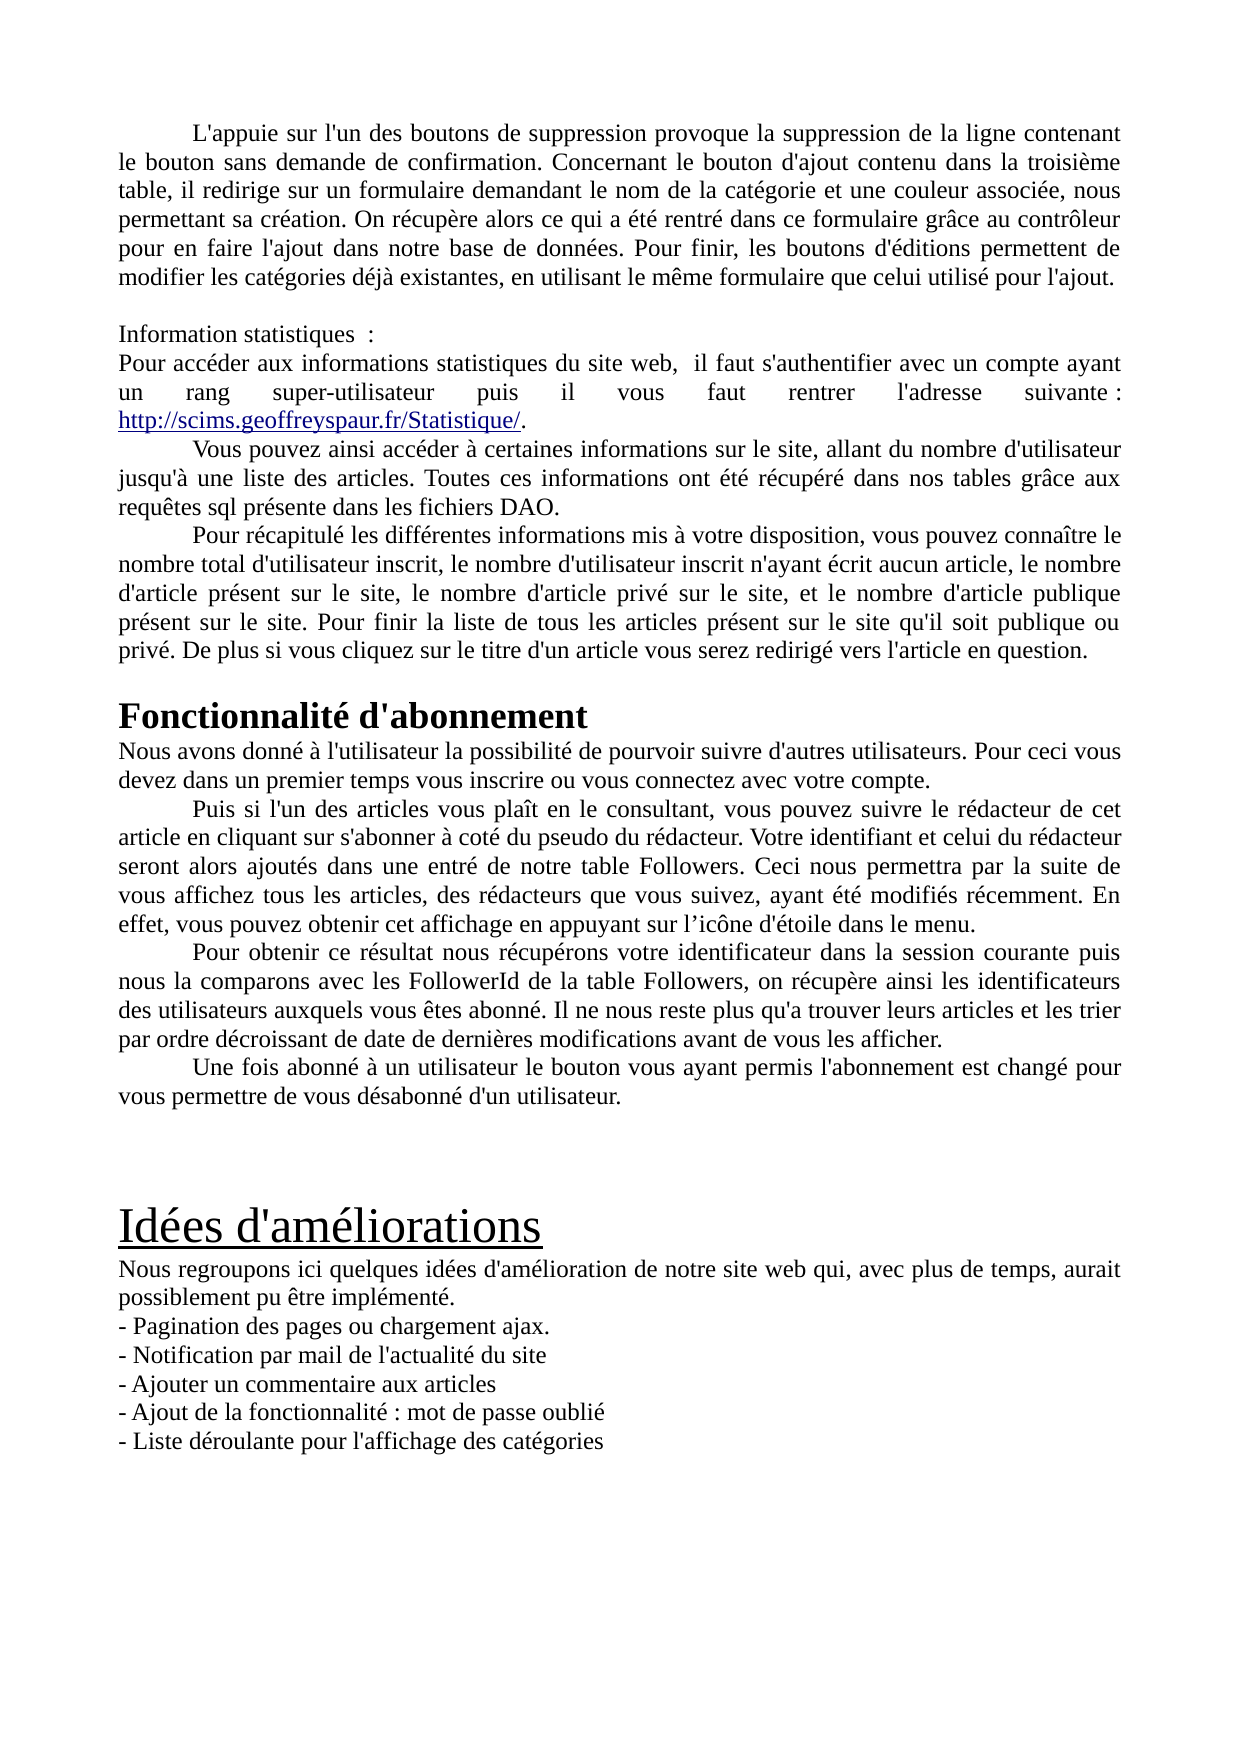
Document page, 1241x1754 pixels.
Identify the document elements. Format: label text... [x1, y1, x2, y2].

text Puis si l'un des articles vous plaît en le consultant, vous pouvez suivre le rédacteur de cet article en cliquant sur s'abonner à coté du pseudo du rédacteur. Votre identifiant et celui du rédacteur seront alors ajoutés dans une entré de notre table Followers. Ceci nous permettra par la suite de vous affichez tous les articles, des rédacteurs que vous suivez, ayant été modifiés récemment. En effet, vous pouvez obtenir cet affichage en appuyant sur l’icône d'étoile dans le menu. [118, 794, 1122, 937]
text Idées d'améliorations [118, 1196, 1122, 1254]
text Une fois abonné à un utilisateur le bouton vous ayant permis l'abonnement est changé pour vous permettre de vous désabonné d'un utilisateur. [118, 1052, 1122, 1110]
text - Pagination des pages ou chargement ajax. [118, 1311, 1122, 1340]
text Nous avons donné à l'utilisateur la possibilité de pourvoir suivre d'autres utilisateurs. Pour ceci vous devez dans un premier temps vous inscrire ou vous connectez avec votre compte. [118, 736, 1122, 794]
text Pour accéder aux informations statistiques du site web, il faut s'authentifier avec un compte ayant un rang super-utilisateur puis il vous faut rentrer l'adresse suivante : http://scims.geoffreyspaur.fr/Statistique/. [118, 348, 1122, 434]
text Pour récapitulé les différentes informations mis à votre disposition, vous pouvez connaître le nombre total d'utilisateur inscrit, le nombre d'utilisateur inscrit n'ayant écrit aucun article, le nombre d'article présent sur le site, le nombre d'article privé sur le site, et le nombre d'article publique présent sur le site. Pour finir la liste de tous les articles présent sur le site qu'il soit publique ou privé. De plus si vous cliquez sur le titre d'un article vous serez redirigé vers l'article en question. [118, 521, 1122, 664]
text Nous regroupons ici quelques idées d'amélioration de notre site web qui, avec plus de temps, aurait possiblement pu être implémenté. [118, 1254, 1122, 1311]
text - Ajout de la fonctionnalité : mot de passe oublié [118, 1397, 1122, 1426]
text - Ajouter un commentaire aux articles [118, 1369, 1122, 1397]
text L'appuie sur l'un des boutons de suppression provoque la suppression de la ligne contenant le bouton sans demande de confirmation. Concernant le bouton d'ajout contenu dans la troisième table, il redirige sur un formulaire demandant le nom de la catégorie et une couleur associée, nous permettant sa création. On récupère alors ce qui a été rentré dans ce formulaire grâce au contrôleur pour en faire l'ajout dans notre base de données. Pour finir, les boutons d'éditions permettent de modifier les catégories déjà existantes, en utilisant le même formulaire que celui utilisé pour l'ajout. [118, 118, 1122, 291]
text - Notification par mail de l'actualité du site [118, 1340, 1122, 1369]
text Fonctionnalité d'abonnement [118, 693, 1122, 736]
text - Liste déroulante pour l'affichage des catégories [118, 1426, 1122, 1455]
text Pour obtenir ce résultat nous récupérons votre identificateur dans la session courante puis nous la comparons avec les FollowerId de la table Followers, on récupère ainsi les identificateurs des utilisateurs auxquels vous êtes abonné. Il ne nous reste plus qu'a trouver leurs articles et les trier par ordre décroissant de date de dernières modifications avant de vous les afficher. [118, 937, 1122, 1052]
text Information statistiques : [118, 319, 1122, 348]
text Vous pouvez ainsi accéder à certaines informations sur le site, allant du nombre d'utilisateur jusqu'à une liste des articles. Toutes ces informations ont été récupéré dans nos tables grâce aux requêtes sql présente dans les fichiers DAO. [118, 434, 1122, 521]
